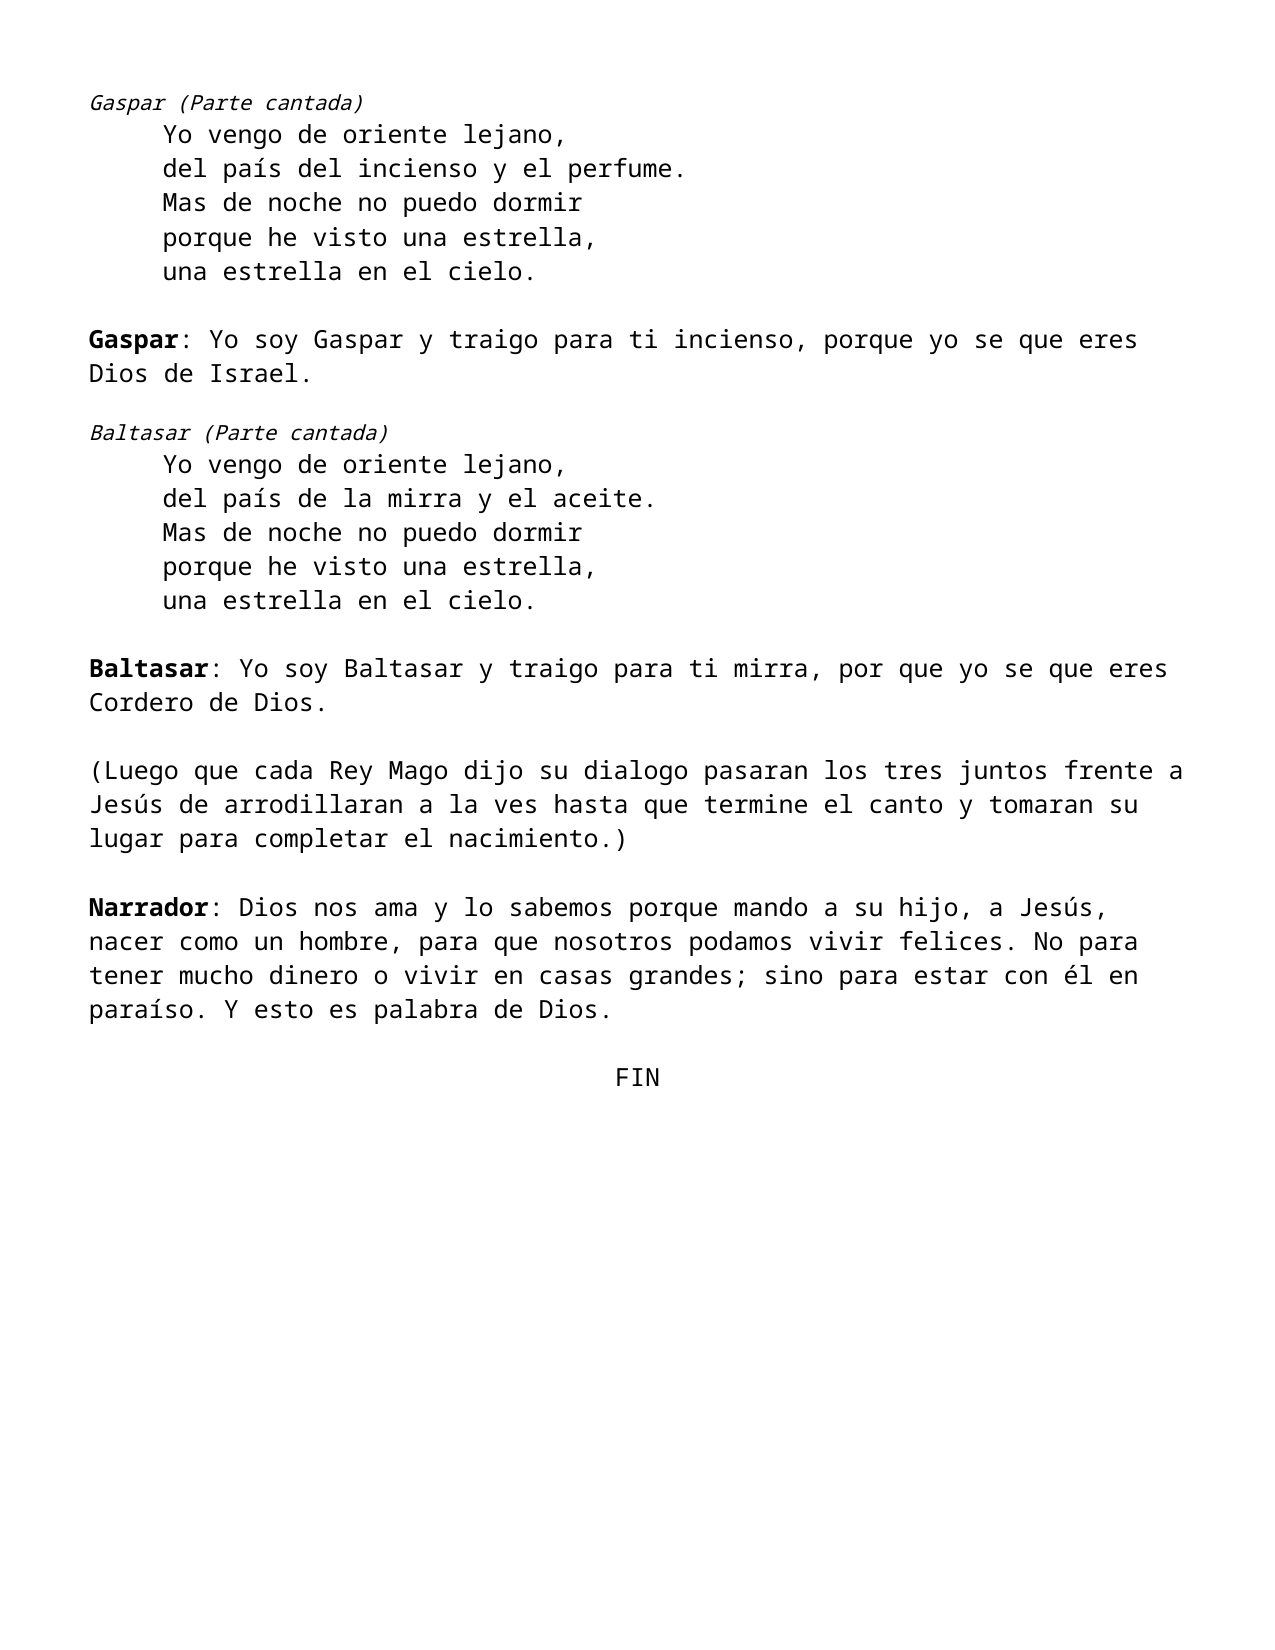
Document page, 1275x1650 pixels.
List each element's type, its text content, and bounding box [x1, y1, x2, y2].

text (Luego que cada Rey Mago dijo su dialogo pasaran los tres juntos frente a Jesús de arrodillaran a la ves hasta que termine el canto y tomaran su lugar para completar el nacimiento.) [88, 753, 1186, 855]
text Gaspar (Parte cantada) [88, 88, 1186, 117]
text Narrador: Dios nos ama y lo sabemos porque mando a su hijo, a Jesús, nacer como un hombre, para que nosotros podamos vivir felices. No para tener mucho dinero o vivir en casas grandes; sino para estar con él en paraíso. Y esto es palabra de Dios. [88, 889, 1186, 1025]
text FIN [88, 1059, 1186, 1093]
text Yo vengo de oriente lejano, [88, 446, 1186, 480]
text Baltasar (Parte cantada) [88, 418, 1186, 446]
text Yo vengo de oriente lejano, [88, 117, 1186, 151]
text una estrella en el cielo. [88, 253, 1186, 287]
text Gaspar: Yo soy Gaspar y traigo para ti incienso, porque yo se que eres Dios de Israel. [88, 321, 1186, 389]
text Mas de noche no puedo dormir [88, 185, 1186, 219]
text Mas de noche no puedo dormir [88, 514, 1186, 548]
text del país del incienso y el perfume. [88, 151, 1186, 185]
text del país de la mirra y el aceite. [88, 480, 1186, 514]
text porque he visto una estrella, [88, 548, 1186, 583]
text porque he visto una estrella, [88, 219, 1186, 253]
text una estrella en el cielo. [88, 583, 1186, 617]
text Baltasar: Yo soy Baltasar y traigo para ti mirra, por que yo se que eres Cordero de Dios. [88, 651, 1186, 719]
